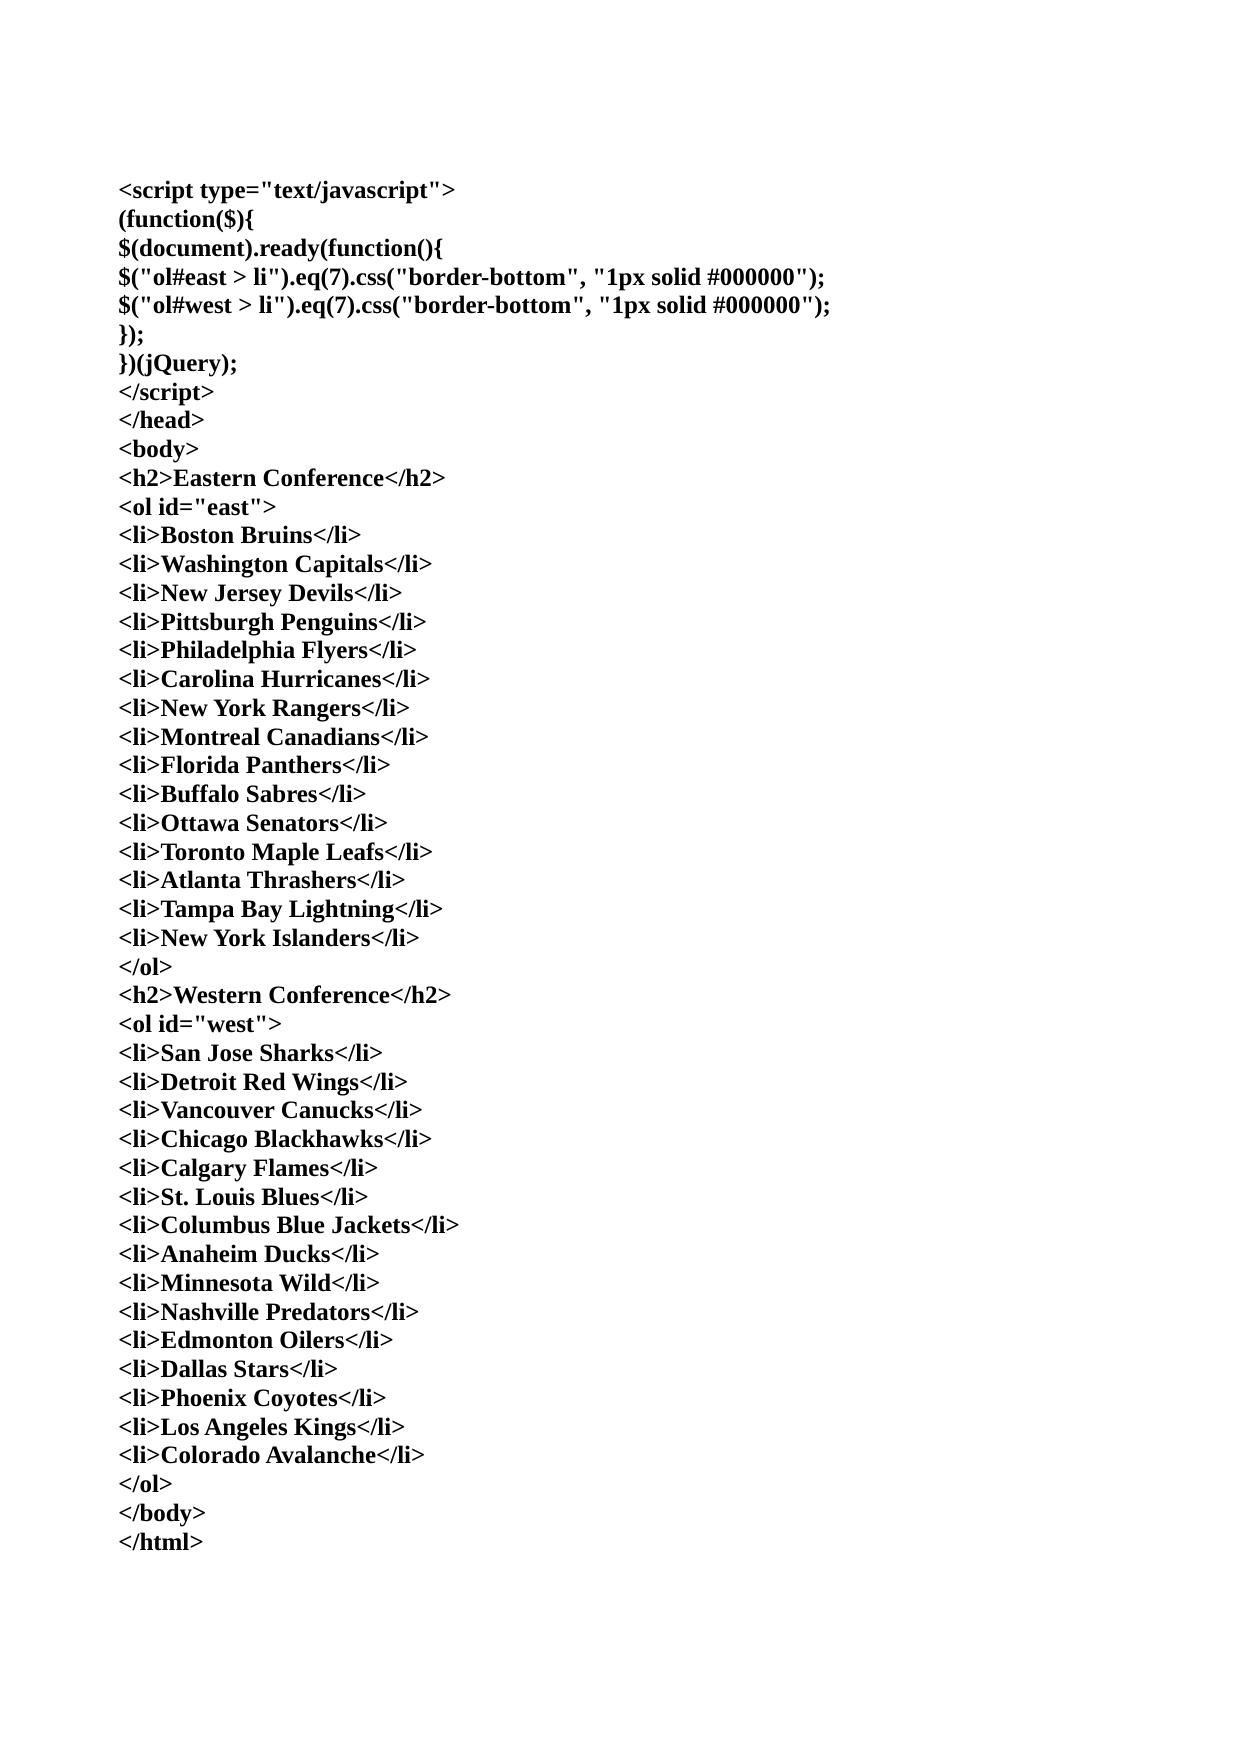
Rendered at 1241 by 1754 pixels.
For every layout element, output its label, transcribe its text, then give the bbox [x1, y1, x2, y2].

text <li>Calgary Flames</li> [118, 1153, 1122, 1182]
text <li>Detroit Red Wings</li> [118, 1067, 1122, 1096]
text $("ol#west > li").eq(7).css("border-bottom", "1px solid #000000"); [118, 291, 1122, 319]
text <li>Philadelphia Flyers</li> [118, 636, 1122, 664]
text <li>Chicago Blackhawks</li> [118, 1124, 1122, 1153]
text <h2>Eastern Conference</h2> [118, 463, 1122, 492]
text <li>St. Louis Blues</li> [118, 1182, 1122, 1211]
text <li>Colorado Avalanche</li> [118, 1441, 1122, 1469]
text </script> [118, 377, 1122, 406]
text <li>Columbus Blue Jackets</li> [118, 1211, 1122, 1239]
text <li>Pittsburgh Penguins</li> [118, 607, 1122, 636]
text $(document).ready(function(){ [118, 233, 1122, 262]
text </body> [118, 1498, 1122, 1527]
text <li>Boston Bruins</li> [118, 521, 1122, 549]
text <li>Vancouver Canucks</li> [118, 1096, 1122, 1124]
text <li>Tampa Bay Lightning</li> [118, 894, 1122, 923]
text })(jQuery); [118, 348, 1122, 377]
text </html> [118, 1527, 1122, 1556]
text <li>Edmonton Oilers</li> [118, 1326, 1122, 1354]
text <li>Toronto Maple Leafs</li> [118, 837, 1122, 866]
text <li>Minnesota Wild</li> [118, 1268, 1122, 1297]
text <h2>Western Conference</h2> [118, 981, 1122, 1009]
text <li>Buffalo Sabres</li> [118, 779, 1122, 808]
text (function($){ [118, 204, 1122, 233]
text $("ol#east > li").eq(7).css("border-bottom", "1px solid #000000"); [118, 262, 1122, 291]
text <script type="text/javascript"> [118, 176, 1122, 204]
text <li>Montreal Canadians</li> [118, 722, 1122, 751]
text <li>Atlanta Thrashers</li> [118, 866, 1122, 894]
text <ol id="west"> [118, 1009, 1122, 1038]
text <li>Los Angeles Kings</li> [118, 1412, 1122, 1441]
text <li>New York Islanders</li> [118, 923, 1122, 952]
text <body> [118, 434, 1122, 463]
text <li>Carolina Hurricanes</li> [118, 664, 1122, 693]
text }); [118, 319, 1122, 348]
text <li>San Jose Sharks</li> [118, 1038, 1122, 1067]
text <li>Florida Panthers</li> [118, 751, 1122, 779]
text <li>Washington Capitals</li> [118, 549, 1122, 578]
text <li>Nashville Predators</li> [118, 1297, 1122, 1326]
text <li>New York Rangers</li> [118, 693, 1122, 722]
text <li>Dallas Stars</li> [118, 1354, 1122, 1383]
text <li>Ottawa Senators</li> [118, 808, 1122, 837]
text </ol> [118, 952, 1122, 981]
text </head> [118, 406, 1122, 434]
text </ol> [118, 1469, 1122, 1498]
text <li>Anaheim Ducks</li> [118, 1239, 1122, 1268]
text <li>Phoenix Coyotes</li> [118, 1383, 1122, 1412]
text <ol id="east"> [118, 492, 1122, 521]
text <li>New Jersey Devils</li> [118, 578, 1122, 607]
